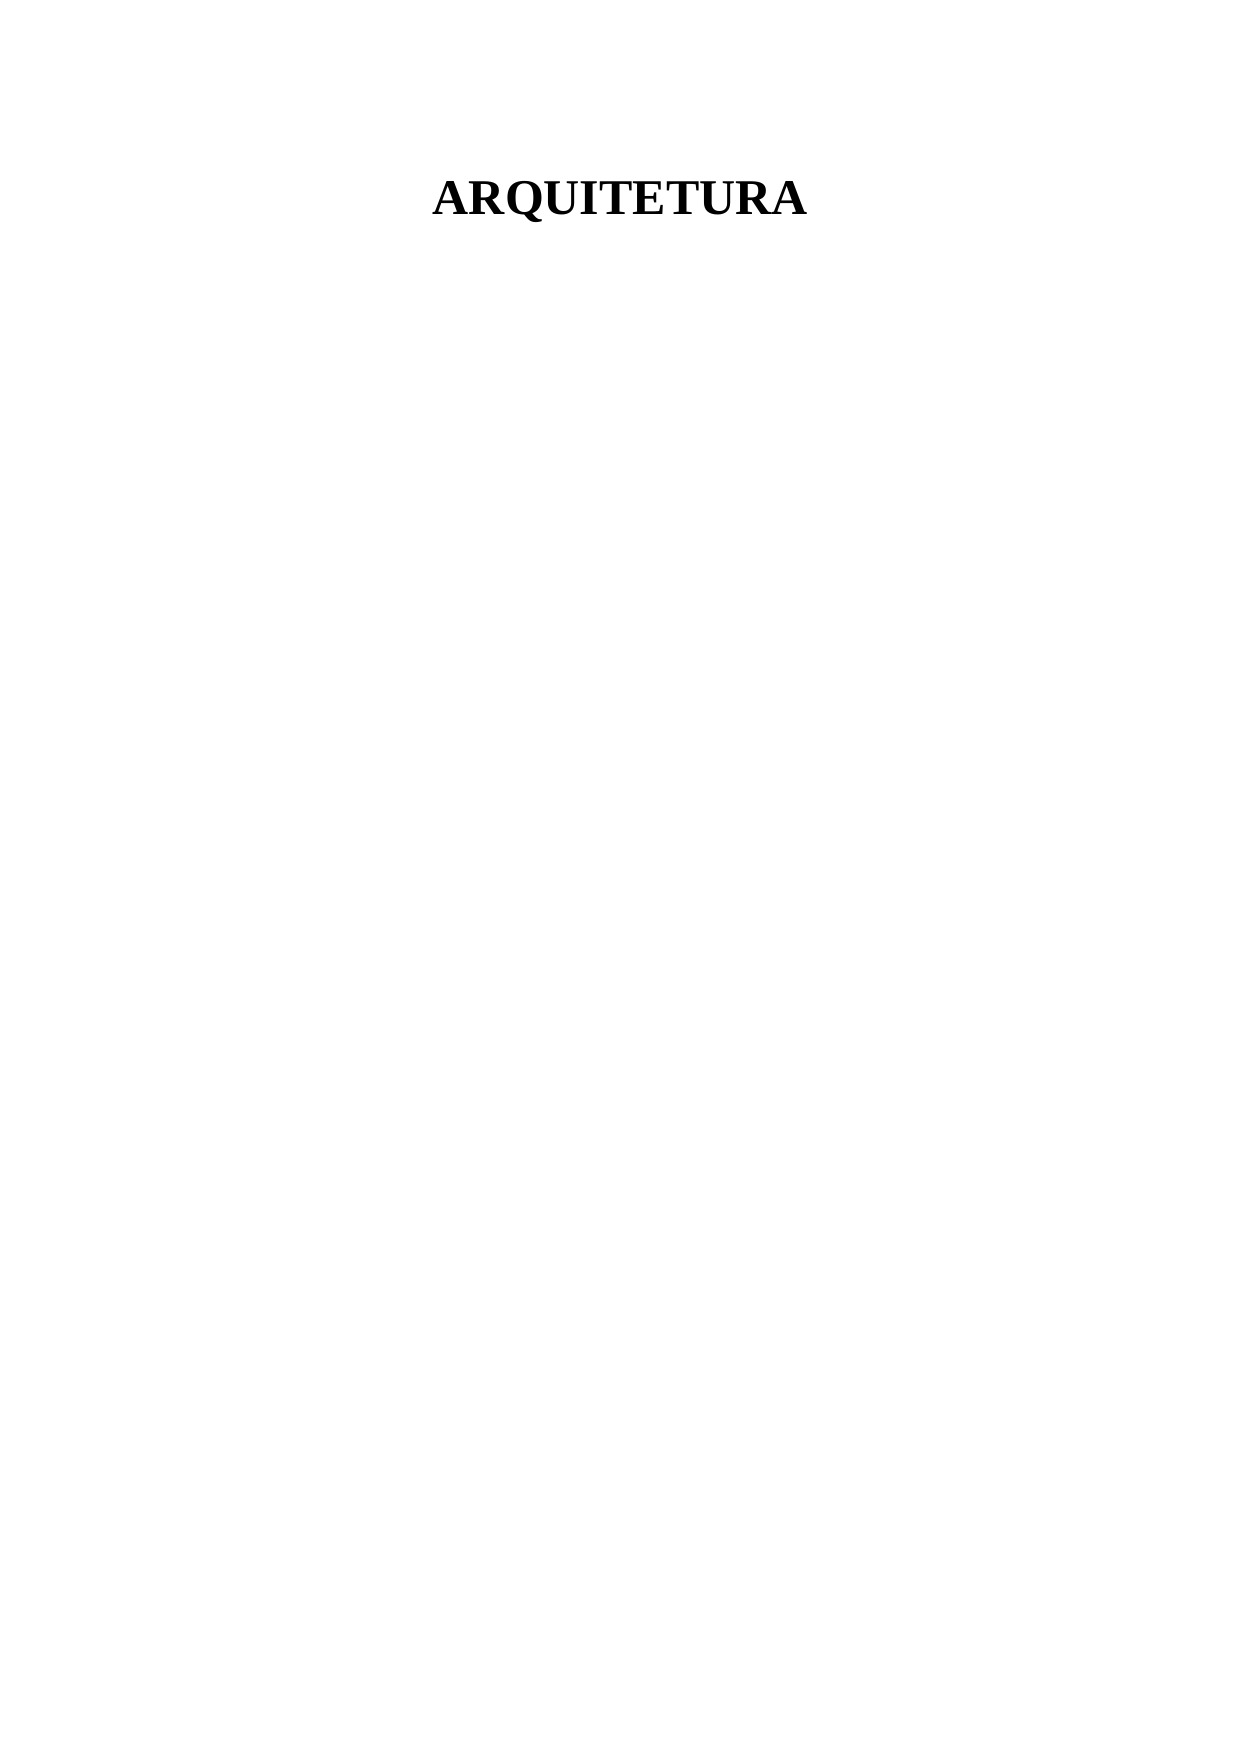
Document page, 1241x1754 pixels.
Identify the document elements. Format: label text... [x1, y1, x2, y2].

subtitle ARQUITETURA [118, 168, 1122, 226]
